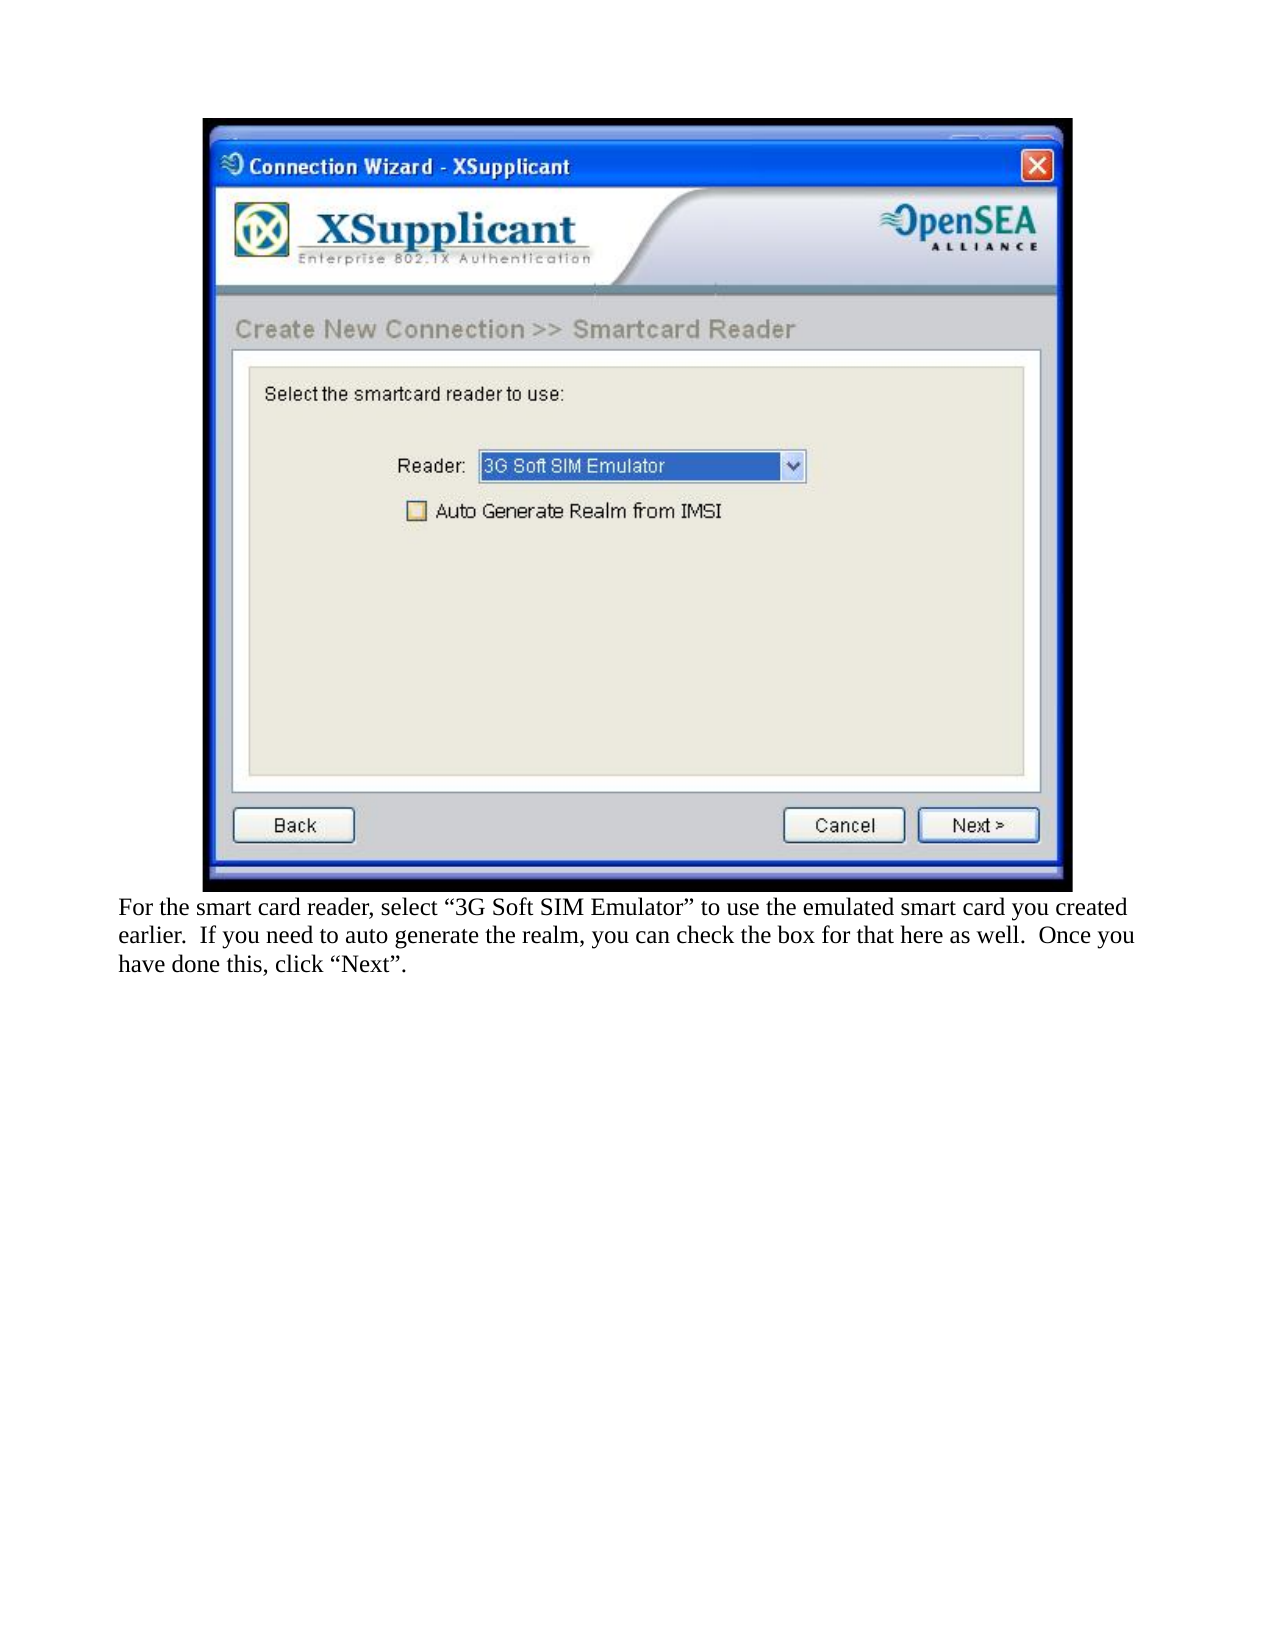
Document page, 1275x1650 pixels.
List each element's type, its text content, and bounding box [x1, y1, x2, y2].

text For the smart card reader, select “3G Soft SIM Emulator” to use the emulated smart card you created earlier. If you need to auto generate the realm, you can check the box for that here as well. Once you have done this, click “Next”. [118, 881, 1157, 978]
picture [202, 118, 1073, 892]
